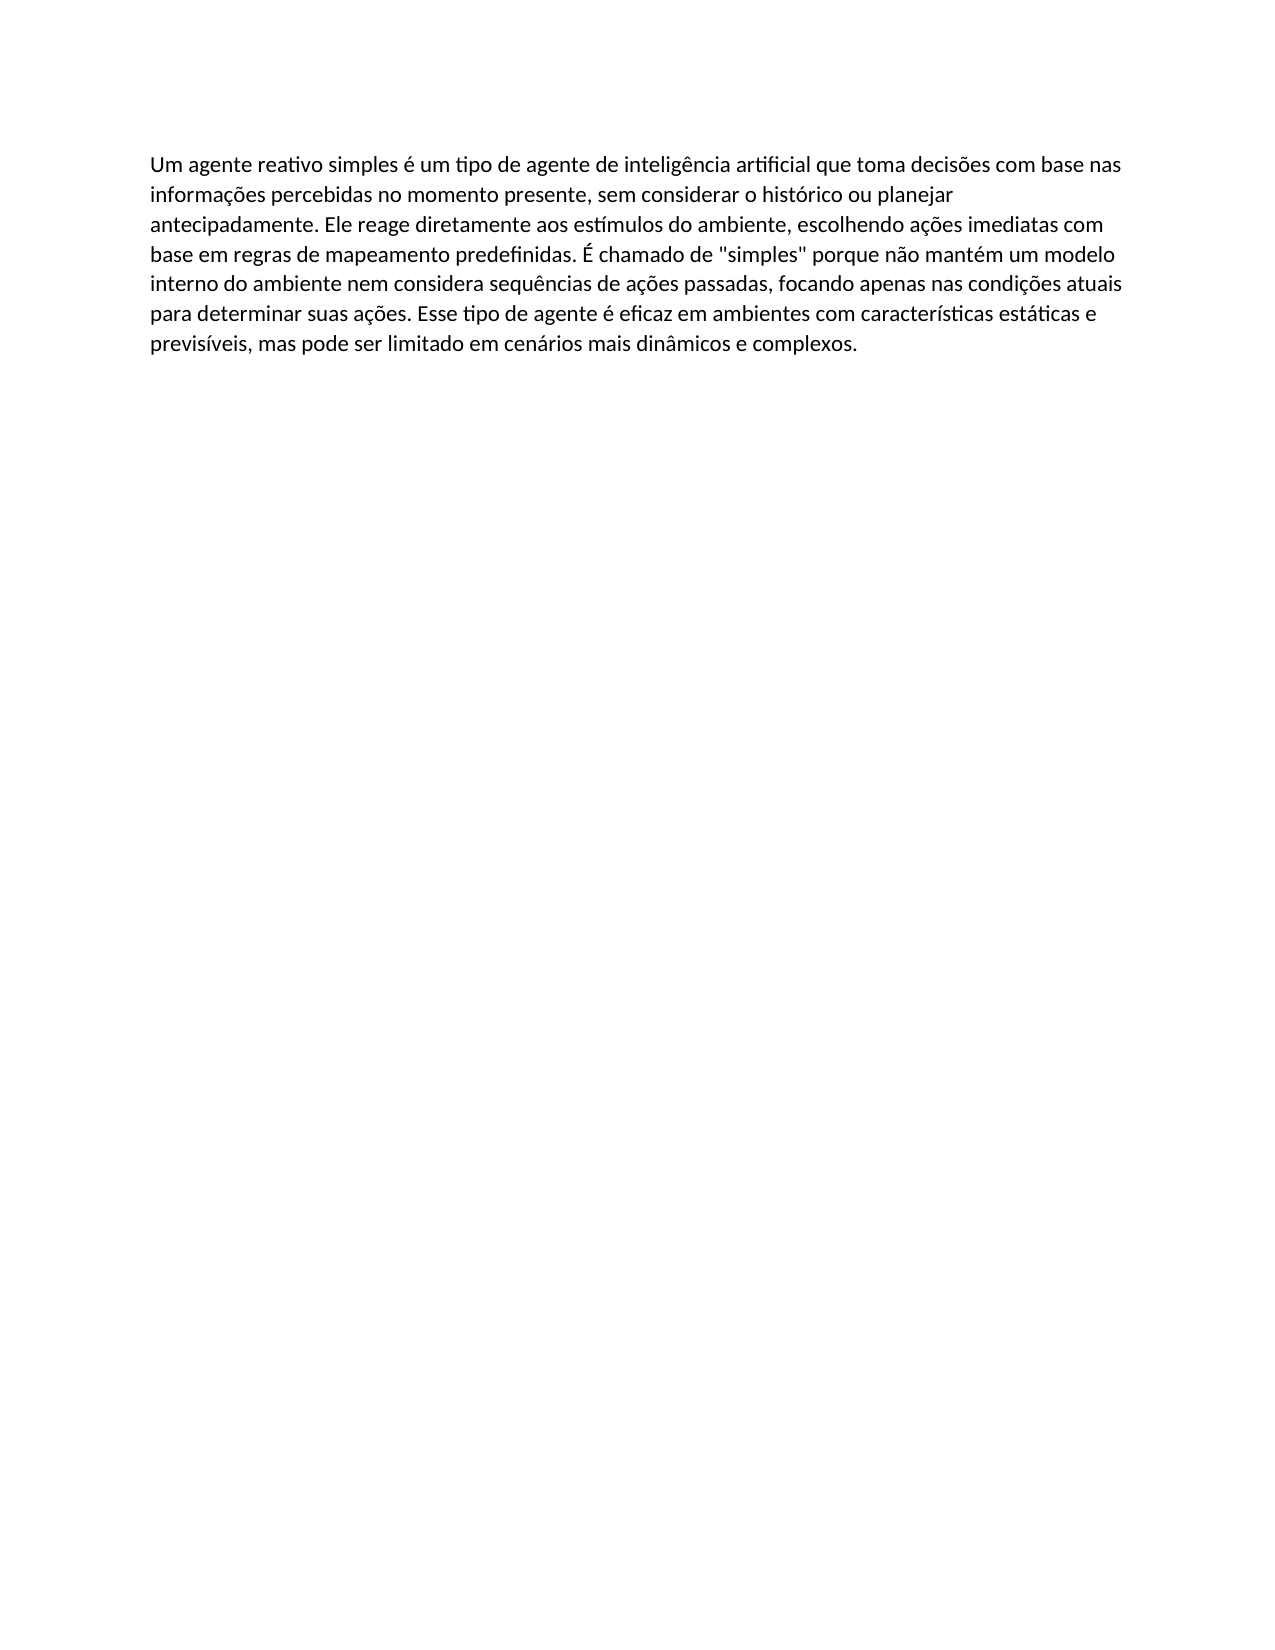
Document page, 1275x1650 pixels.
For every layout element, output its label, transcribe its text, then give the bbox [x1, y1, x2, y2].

text Um agente reativo simples é um tipo de agente de inteligência artificial que toma decisões com base nas informações percebidas no momento presente, sem considerar o histórico ou planejar antecipadamente. Ele reage diretamente aos estímulos do ambiente, escolhendo ações imediatas com base em regras de mapeamento predefinidas. É chamado de "simples" porque não mantém um modelo interno do ambiente nem considera sequências de ações passadas, focando apenas nas condições atuais para determinar suas ações. Esse tipo de agente é eficaz em ambientes com características estáticas e previsíveis, mas pode ser limitado em cenários mais dinâmicos e complexos. [150, 150, 1125, 357]
